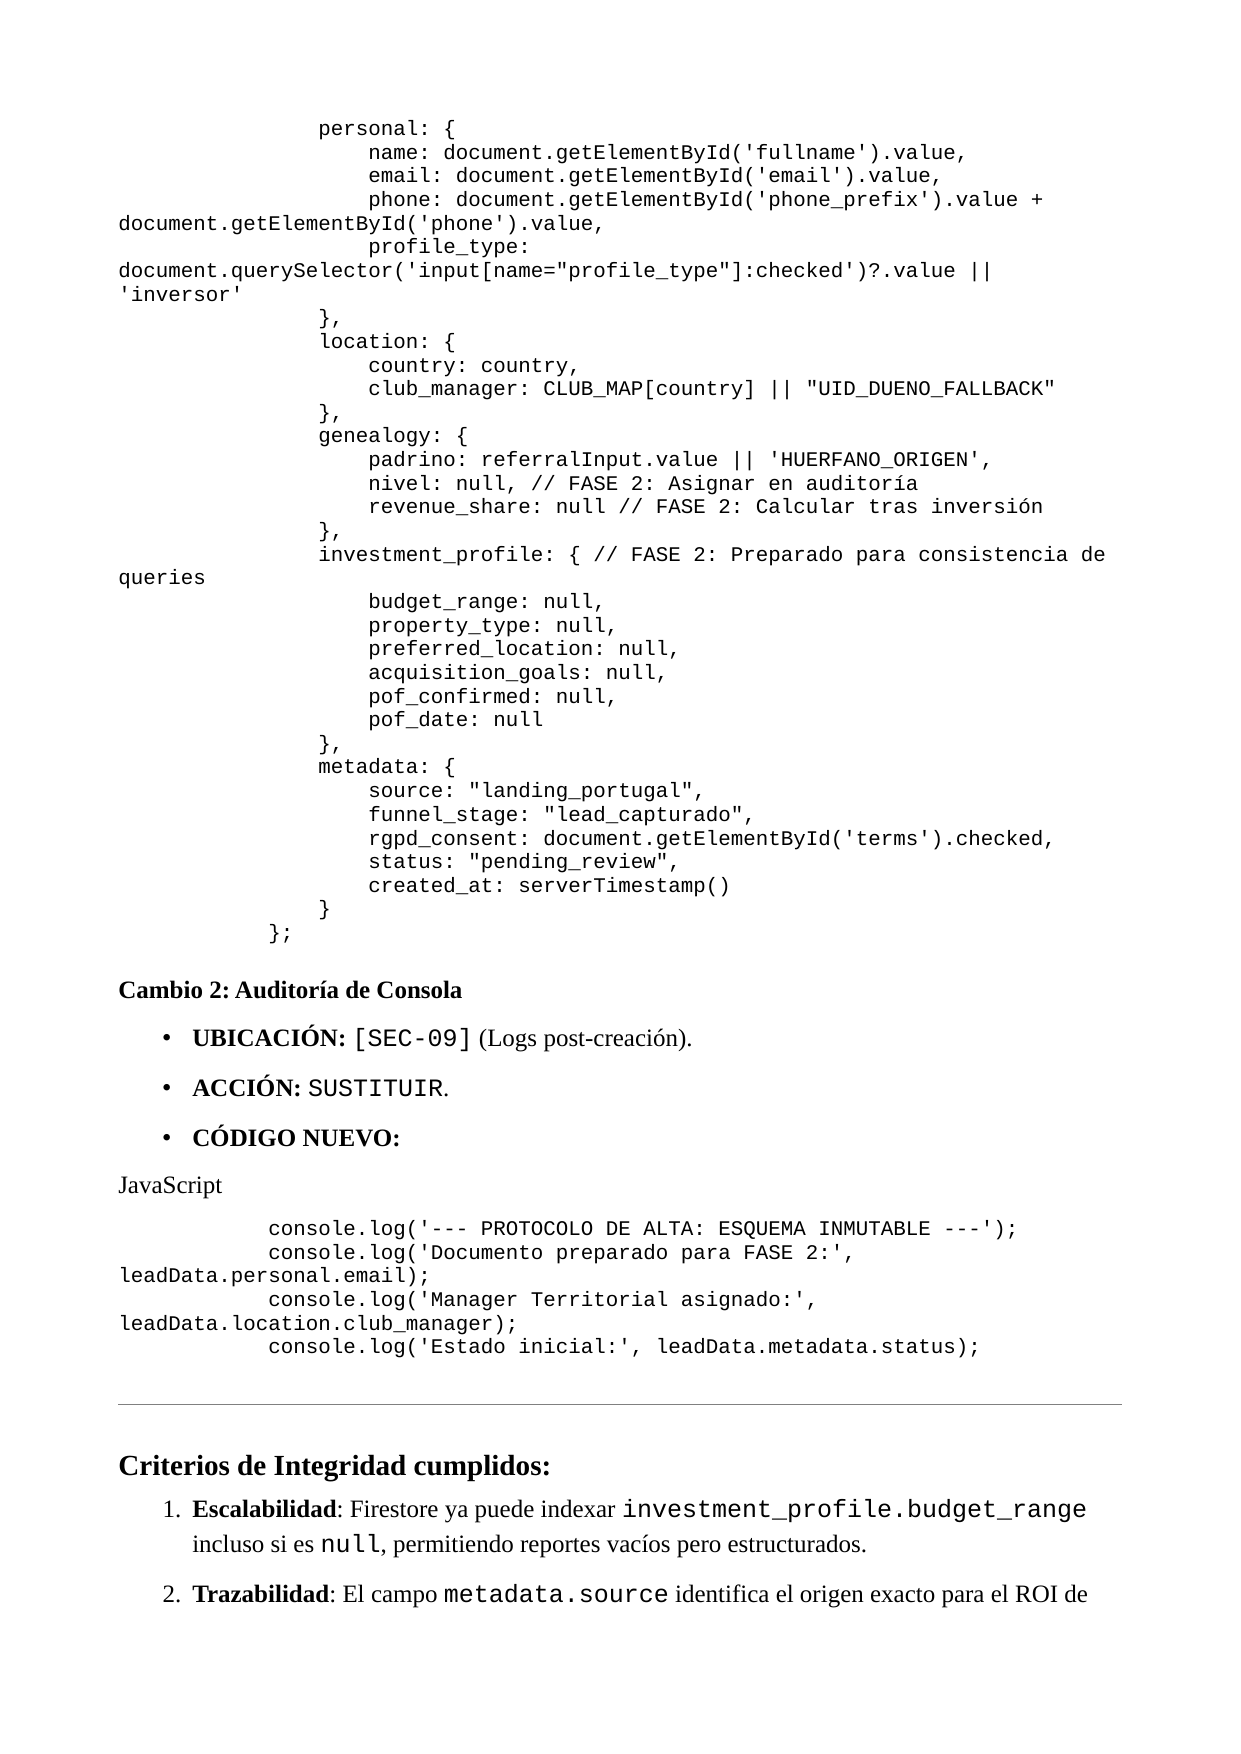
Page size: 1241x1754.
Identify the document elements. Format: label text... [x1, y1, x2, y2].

table_cell 🛡️ ORDEN DE PRODUCCIÓN Tarea: Refactorización quirúrgica de access-form.html para consistencia de esquema Firestore (Fase 1 + Fase 2). Agente: 💻 GEMINI 3 PRO (Backend / "El Ingeniero") Razón: Es imperativo garantizar que cada documento en la colección leads nazca con la estructura completa. Esto evita deudas técnicas de migración y permite que el sistema de filtrado de Firestore funcione correctamente desde el día 1. Comando: /laparoscopia apps/cpii/scenes/access-form.html --schema-integrity +4 He aplicado la intervención quirúrgica siguiendo el protocolo /laparoscopia v3.0. Se ha actualizado la cabecera y el núcleo de persistencia en [SEC-09] para inyectar los campos de la Fase 2 como null. +3 🔬 Intervención: /laparoscopia (v3.0) ACTO 1: Declaración de Intervención (Cabecera) ACTO 2: Mapa de Coordenadas [SEC-01]: Actualización de versión en metadatos. [SEC-09]: Sustitución total del objeto leadData y logs de auditoría. ACTO 3: Ejecución por Bloques (Bisturí de Precisión) Cambio 1: Objeto leadData (Estructura Consistente) UBICACIÓN: [SEC-09] (Evento submit). ACCIÓN: SUSTITUIR. CÓDIGO NUEVO: JavaScript const country = document.getElementById('country').value; const leadData = { personal: { name: document.getElementById('fullname').value, email: document.getElementById('email').value, phone: document.getElementById('phone_prefix').value + document.getElementById('phone').value, profile_type: document.querySelector('input[name="profile_type"]:checked')?.value || 'inversor' }, location: { country: country, club_manager: CLUB_MAP[country] || "UID_DUENO_FALLBACK" }, genealogy: { padrino: referralInput.value || 'HUERFANO_ORIGEN', nivel: null, // FASE 2: Asignar en auditoría revenue_share: null // FASE 2: Calcular tras inversión }, investment_profile: { // FASE 2: Preparado para consistencia de queries budget_range: null, property_type: null, preferred_location: null, acquisition_goals: null, pof_confirmed: null, pof_date: null }, metadata: { source: "landing_portugal", funnel_stage: "lead_capturado", rgpd_consent: document.getElementById('terms').checked, status: "pending_review", created_at: serverTimestamp() } }; Cambio 2: Auditoría de Consola UBICACIÓN: [SEC-09] (Logs post-creación). ACCIÓN: SUSTITUIR. CÓDIGO NUEVO: JavaScript console.log('--- PROTOCOLO DE ALTA: ESQUEMA INMUTABLE ---'); console.log('Documento preparado para FASE 2:', leadData.personal.email); console.log('Manager Territorial asignado:', leadData.location.club_manager); console.log('Estado inicial:', leadData.metadata.status); Criterios de Integridad cumplidos: Escalabilidad: Firestore ya puede indexar investment_profile.budget_range incluso si es null, permitiendo reportes vacíos pero estructurados. Trazabilidad: El campo metadata.source identifica el origen exacto para el ROI de marketing. Legal: rgpd_consent captura el estado del checkbox obligatorio para auditorías de privacidad. ¿Deseas que prepare ahora el componente wd-window-status para que el inversor pueda ver en qué ventana de inversión (Catapulta o Refugio) se encuentra el mercado al momento de su registro? [118, 1405, 1122, 1610]
table_cell 🛡️ ORDEN DE PRODUCCIÓN Tarea: Refactorización quirúrgica de access-form.html para consistencia de esquema Firestore (Fase 1 + Fase 2). Agente: 💻 GEMINI 3 PRO (Backend / "El Ingeniero") Razón: Es imperativo garantizar que cada documento en la colección leads nazca con la estructura completa. Esto evita deudas técnicas de migración y permite que el sistema de filtrado de Firestore funcione correctamente desde el día 1. Comando: /laparoscopia apps/cpii/scenes/access-form.html --schema-integrity +4 He aplicado la intervención quirúrgica siguiendo el protocolo /laparoscopia v3.0. Se ha actualizado la cabecera y el núcleo de persistencia en [SEC-09] para inyectar los campos de la Fase 2 como null. +3 🔬 Intervención: /laparoscopia (v3.0) ACTO 1: Declaración de Intervención (Cabecera) ACTO 2: Mapa de Coordenadas [SEC-01]: Actualización de versión en metadatos. [SEC-09]: Sustitución total del objeto leadData y logs de auditoría. ACTO 3: Ejecución por Bloques (Bisturí de Precisión) Cambio 1: Objeto leadData (Estructura Consistente) UBICACIÓN: [SEC-09] (Evento submit). ACCIÓN: SUSTITUIR. CÓDIGO NUEVO: JavaScript const country = document.getElementById('country').value; const leadData = { personal: { name: document.getElementById('fullname').value, email: document.getElementById('email').value, phone: document.getElementById('phone_prefix').value + document.getElementById('phone').value, profile_type: document.querySelector('input[name="profile_type"]:checked')?.value || 'inversor' }, location: { country: country, club_manager: CLUB_MAP[country] || "UID_DUENO_FALLBACK" }, genealogy: { padrino: referralInput.value || 'HUERFANO_ORIGEN', nivel: null, // FASE 2: Asignar en auditoría revenue_share: null // FASE 2: Calcular tras inversión }, investment_profile: { // FASE 2: Preparado para consistencia de queries budget_range: null, property_type: null, preferred_location: null, acquisition_goals: null, pof_confirmed: null, pof_date: null }, metadata: { source: "landing_portugal", funnel_stage: "lead_capturado", rgpd_consent: document.getElementById('terms').checked, status: "pending_review", created_at: serverTimestamp() } }; Cambio 2: Auditoría de Consola UBICACIÓN: [SEC-09] (Logs post-creación). ACCIÓN: SUSTITUIR. CÓDIGO NUEVO: JavaScript console.log('--- PROTOCOLO DE ALTA: ESQUEMA INMUTABLE ---'); console.log('Documento preparado para FASE 2:', leadData.personal.email); console.log('Manager Territorial asignado:', leadData.location.club_manager); console.log('Estado inicial:', leadData.metadata.status); Criterios de Integridad cumplidos: Escalabilidad: Firestore ya puede indexar investment_profile.budget_range incluso si es null, permitiendo reportes vacíos pero estructurados. Trazabilidad: El campo metadata.source identifica el origen exacto para el ROI de marketing. Legal: rgpd_consent captura el estado del checkbox obligatorio para auditorías de privacidad. ¿Deseas que prepare ahora el componente wd-window-status para que el inversor pueda ver en qué ventana de inversión (Catapulta o Refugio) se encuentra el mercado al momento de su registro? [118, 118, 1122, 1404]
